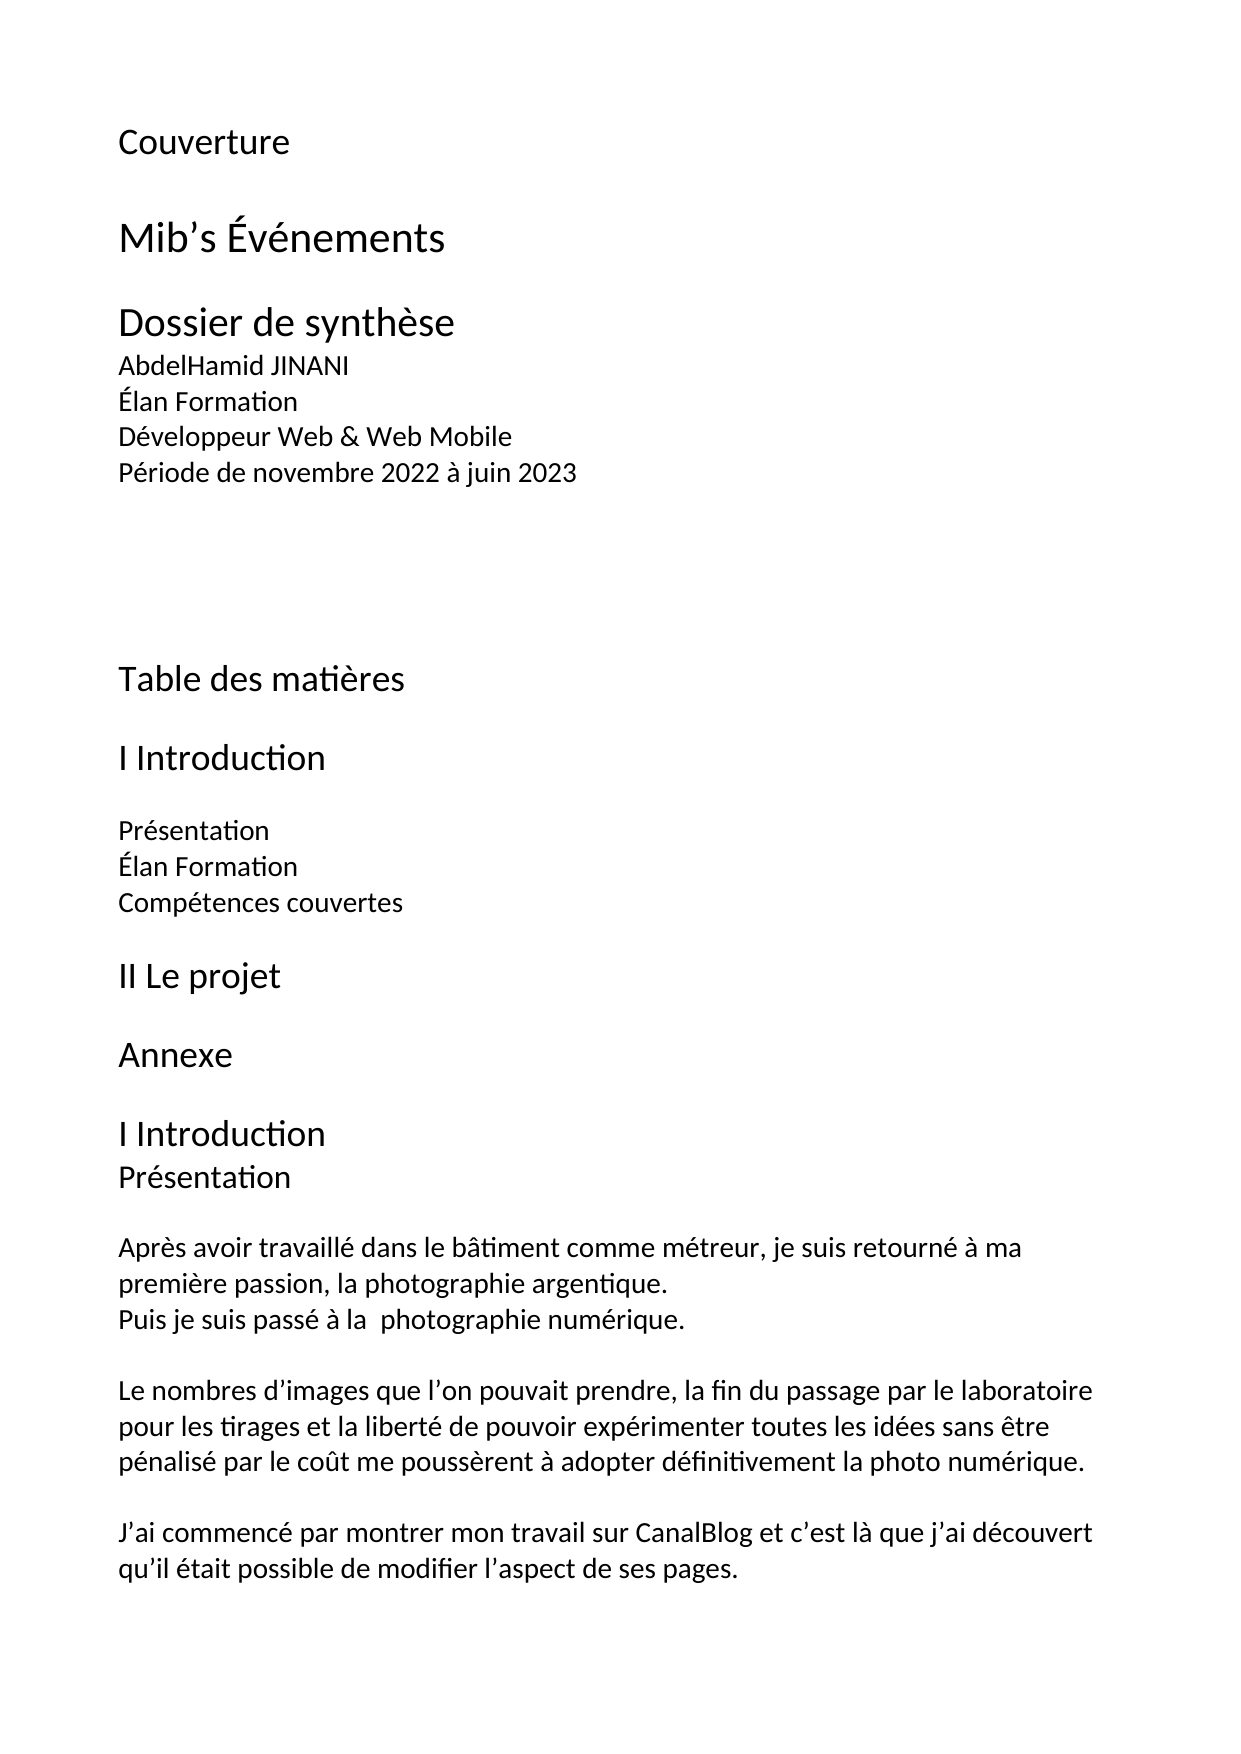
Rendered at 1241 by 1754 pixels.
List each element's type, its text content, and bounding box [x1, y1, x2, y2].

text Présentation [118, 1156, 1122, 1197]
text Dossier de synthèse [118, 296, 1122, 347]
text Mib’s Événements [118, 210, 1122, 263]
text Après avoir travaillé dans le bâtiment comme métreur, je suis retourné à ma première passion, la photographie argentique. [118, 1229, 1122, 1301]
text Le nombres d’images que l’on pouvait prendre, la fin du passage par le laboratoire pour les tirages et la liberté de pouvoir expérimenter toutes les idées sans être pénalisé par le coût me poussèrent à adopter définitivement la photo numérique. [118, 1372, 1122, 1479]
text Présentation [118, 812, 1122, 848]
text J’ai commencé par montrer mon travail sur CanalBlog et c’est là que j’ai découvert qu’il était possible de modifier l’aspect de ses pages. [118, 1514, 1122, 1586]
text I Introduction [118, 733, 1122, 779]
text Période de novembre 2022 à juin 2023 [118, 454, 1122, 489]
text II Le projet [118, 952, 1122, 998]
text AbdelHamid JINANI [118, 347, 1122, 383]
text Compétences couvertes [118, 884, 1122, 919]
text I Introduction [118, 1110, 1122, 1156]
text Élan Formation [118, 848, 1122, 884]
text Développeur Web & Web Mobile [118, 418, 1122, 454]
text Élan Formation [118, 383, 1122, 418]
text Puis je suis passé à la photographie numérique. [118, 1301, 1122, 1336]
text Couverture [118, 118, 1122, 164]
text Table des matières [118, 655, 1122, 701]
text Annexe [118, 1031, 1122, 1077]
